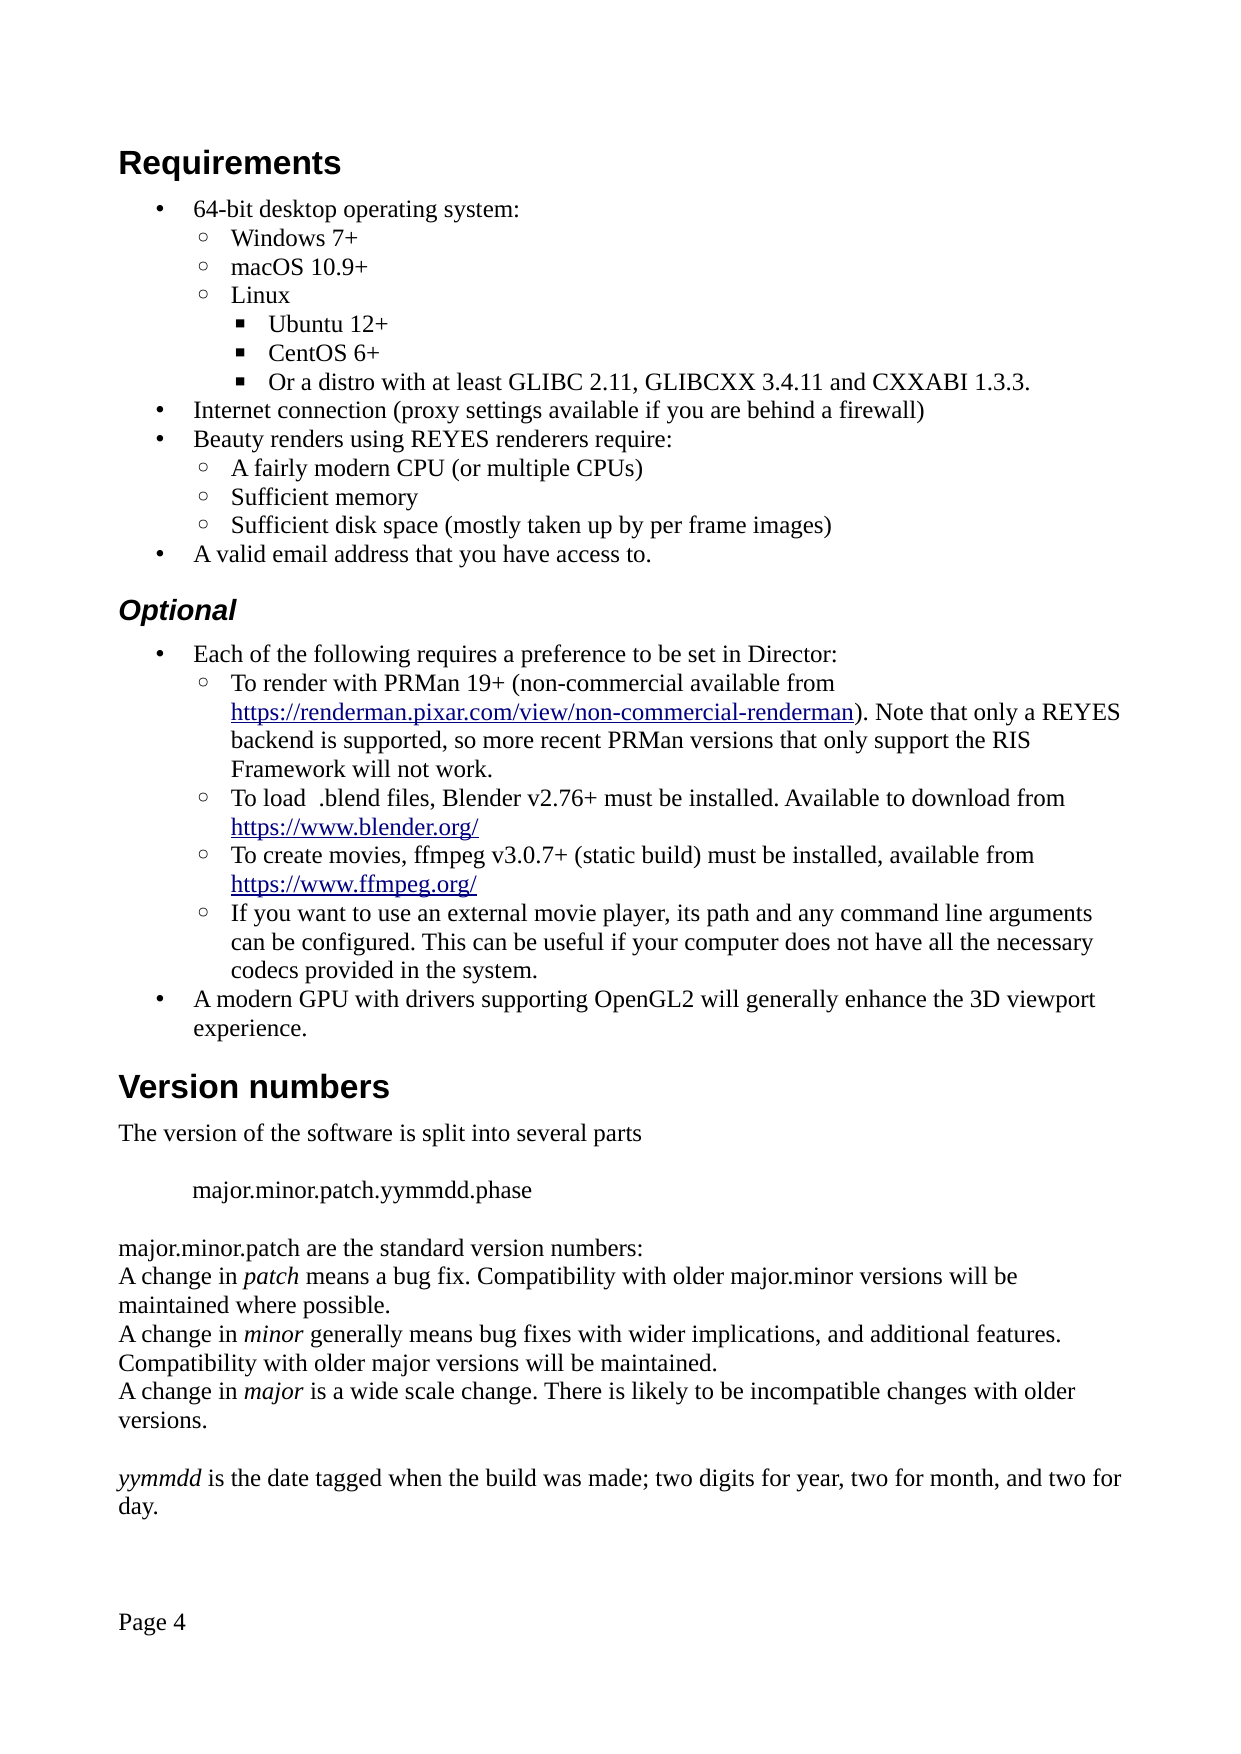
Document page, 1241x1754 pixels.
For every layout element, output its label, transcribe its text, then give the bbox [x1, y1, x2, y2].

list To render with PRMan 19+ (non-commercial available from https://renderman.pixar.com/view/non-commercial-renderman). Note that only a REYES backend is supported, so more recent PRMan versions that only support the RIS Framework will not work. [193, 668, 1122, 783]
list A valid email address that you have access to. [156, 539, 1122, 568]
list Windows 7+ [193, 223, 1122, 252]
list Or a distro with at least GLIBC 2.11, GLIBCXX 3.4.11 and CXXABI 1.3.3. [231, 367, 1122, 396]
list Each of the following requires a preference to be set in Director: [156, 639, 1122, 668]
list A fairly modern CPU (or multiple CPUs) [193, 453, 1122, 482]
list Internet connection (proxy settings available if you are behind a firewall) [156, 396, 1122, 424]
text The version of the software is split into several parts [118, 1118, 1122, 1146]
text yymmdd is the date tagged when the build was made; two digits for year, two for month, and two for day. [118, 1463, 1122, 1520]
list Ubuntu 12+ [231, 309, 1122, 338]
list Sufficient memory [193, 482, 1122, 511]
subtitle Version numbers [118, 1067, 1122, 1105]
list To load .blend files, Blender v2.76+ must be installed. Available to download from https://www.blender.org/ [193, 783, 1122, 840]
subtitle Optional [118, 593, 1122, 627]
text A change in major is a wide scale change. There is likely to be incompatible changes with older versions. [118, 1376, 1122, 1434]
list To create movies, ffmpeg v3.0.7+ (static build) must be installed, available from https://www.ffmpeg.org/ [193, 840, 1122, 898]
subtitle Requirements [118, 143, 1122, 182]
list CentOS 6+ [231, 338, 1122, 367]
text A change in minor generally means bug fixes with wider implications, and additional features. Compatibility with older major versions will be maintained. [118, 1319, 1122, 1376]
text major.minor.patch.yymmdd.phase [118, 1175, 1122, 1204]
text major.minor.patch are the standard version numbers: [118, 1233, 1122, 1261]
list Linux [193, 281, 1122, 309]
list If you want to use an external movie player, its path and any command line arguments can be configured. This can be useful if your computer does not have all the necessary codecs provided in the system. [193, 898, 1122, 984]
list macOS 10.9+ [193, 252, 1122, 281]
list Sufficient disk space (mostly taken up by per frame images) [193, 511, 1122, 539]
list Beauty renders using REYES renderers require: [156, 424, 1122, 453]
list A modern GPU with drivers supporting OpenGL2 will generally enhance the 3D viewport experience. [156, 984, 1122, 1042]
list 64-bit desktop operating system: [156, 194, 1122, 223]
text A change in patch means a bug fix. Compatibility with older major.minor versions will be maintained where possible. [118, 1261, 1122, 1319]
